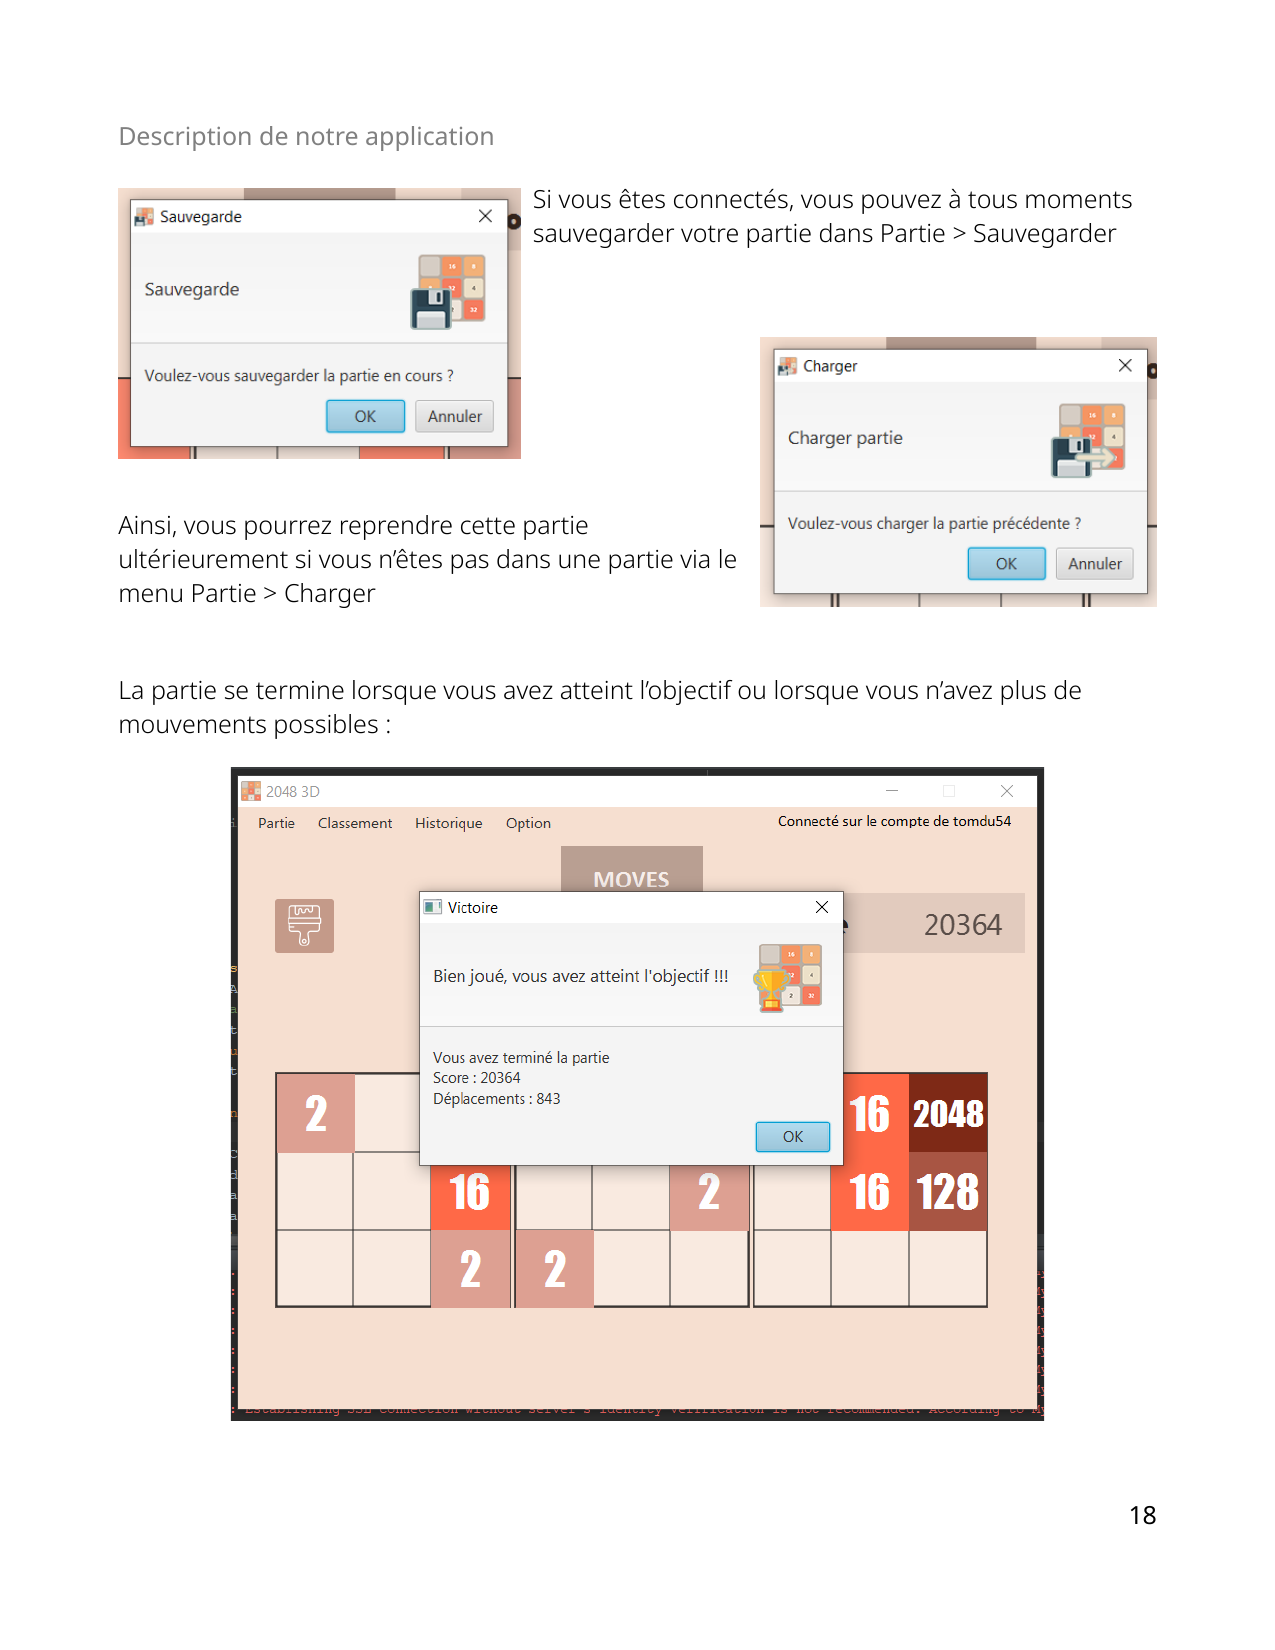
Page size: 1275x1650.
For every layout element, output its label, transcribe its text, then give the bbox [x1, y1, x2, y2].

text Ainsi, vous pourrez reprendre cette partie ultérieurement si vous n’êtes pas dans une partie via le menu Partie > Charger [118, 508, 1157, 610]
picture [760, 337, 1157, 607]
text Si vous êtes connectés, vous pouvez à tous moments sauvegarder votre partie dans Partie > Sauvegarder [118, 182, 1157, 250]
picture [118, 188, 521, 459]
text La partie se termine lorsque vous avez atteint l’objectif ou lorsque vous n’avez plus de mouvements possibles : [118, 673, 1157, 741]
picture [230, 767, 1045, 1421]
